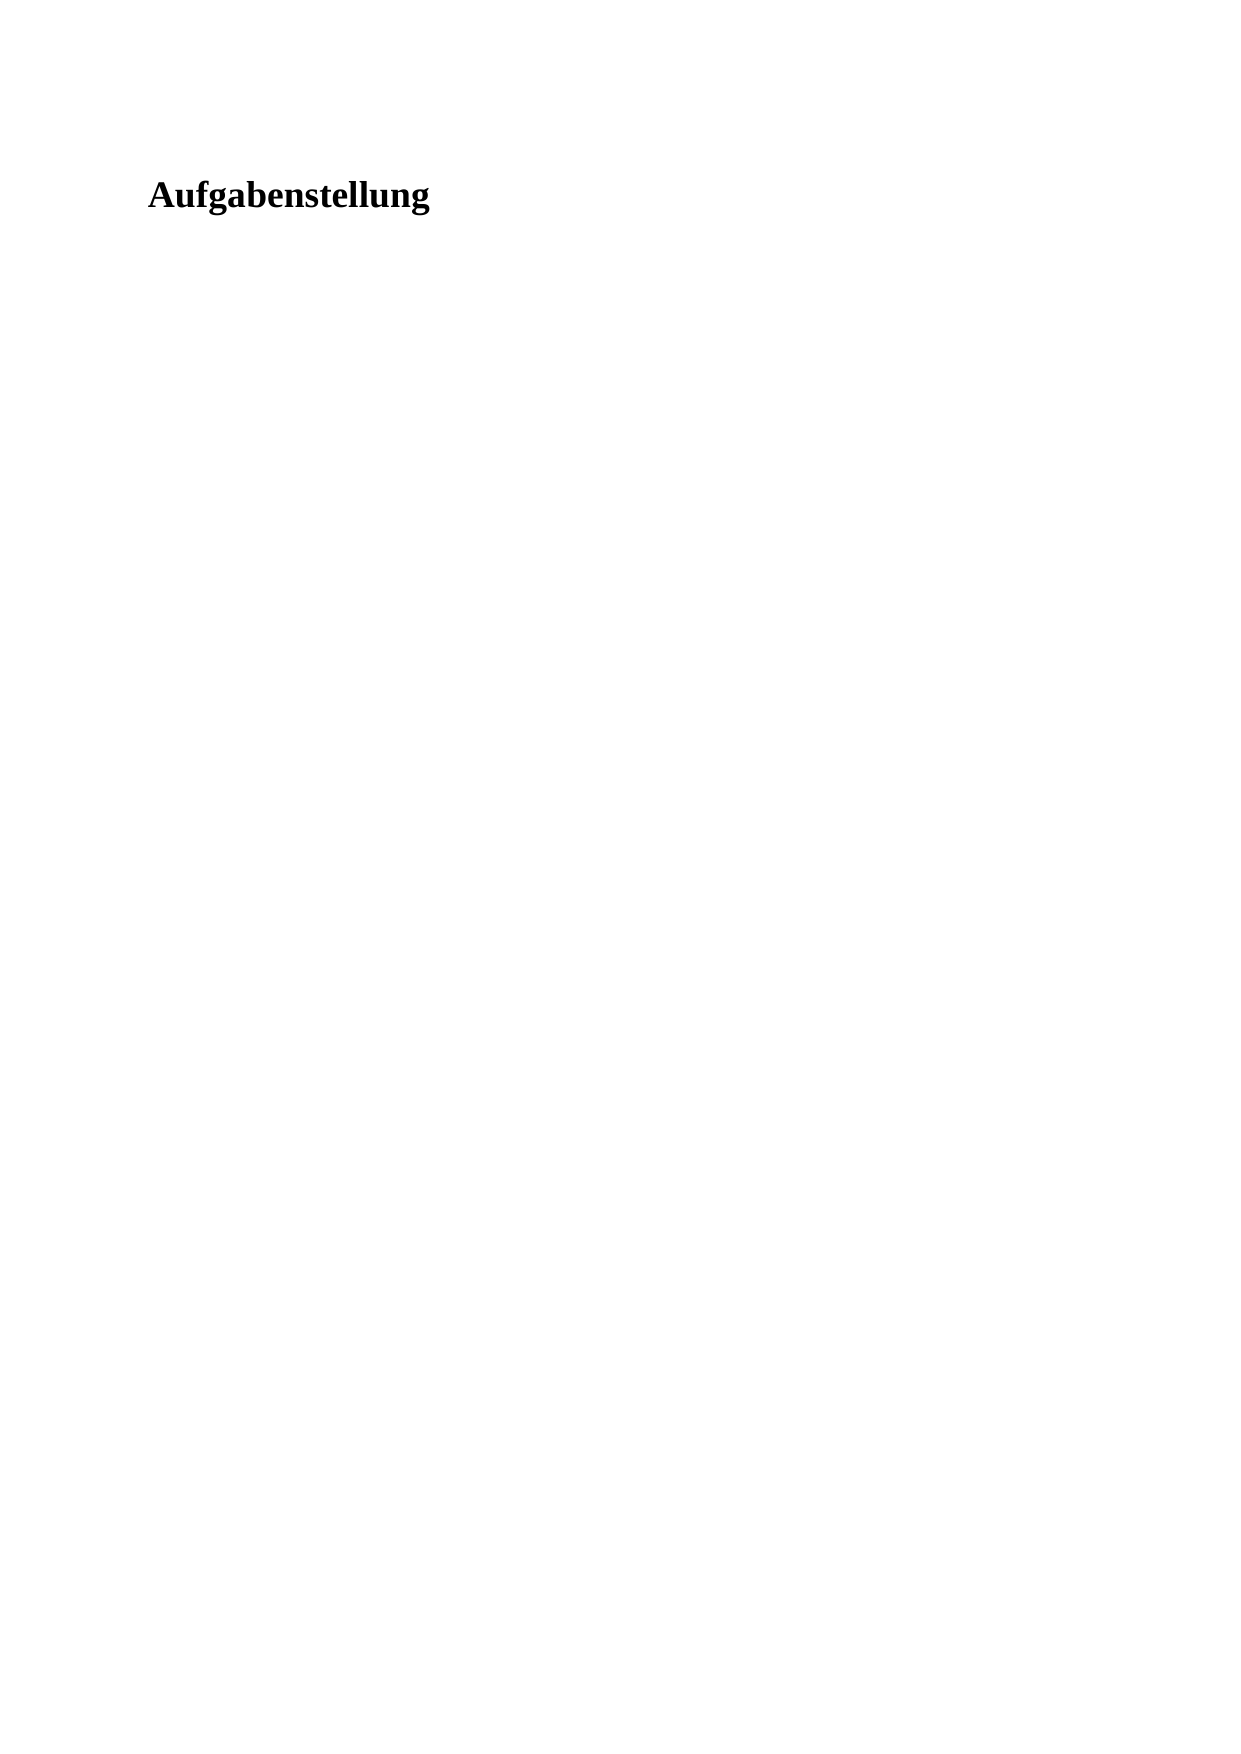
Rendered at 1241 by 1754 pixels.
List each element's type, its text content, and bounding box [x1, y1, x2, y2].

subtitle Aufgabenstellung [148, 173, 1093, 216]
